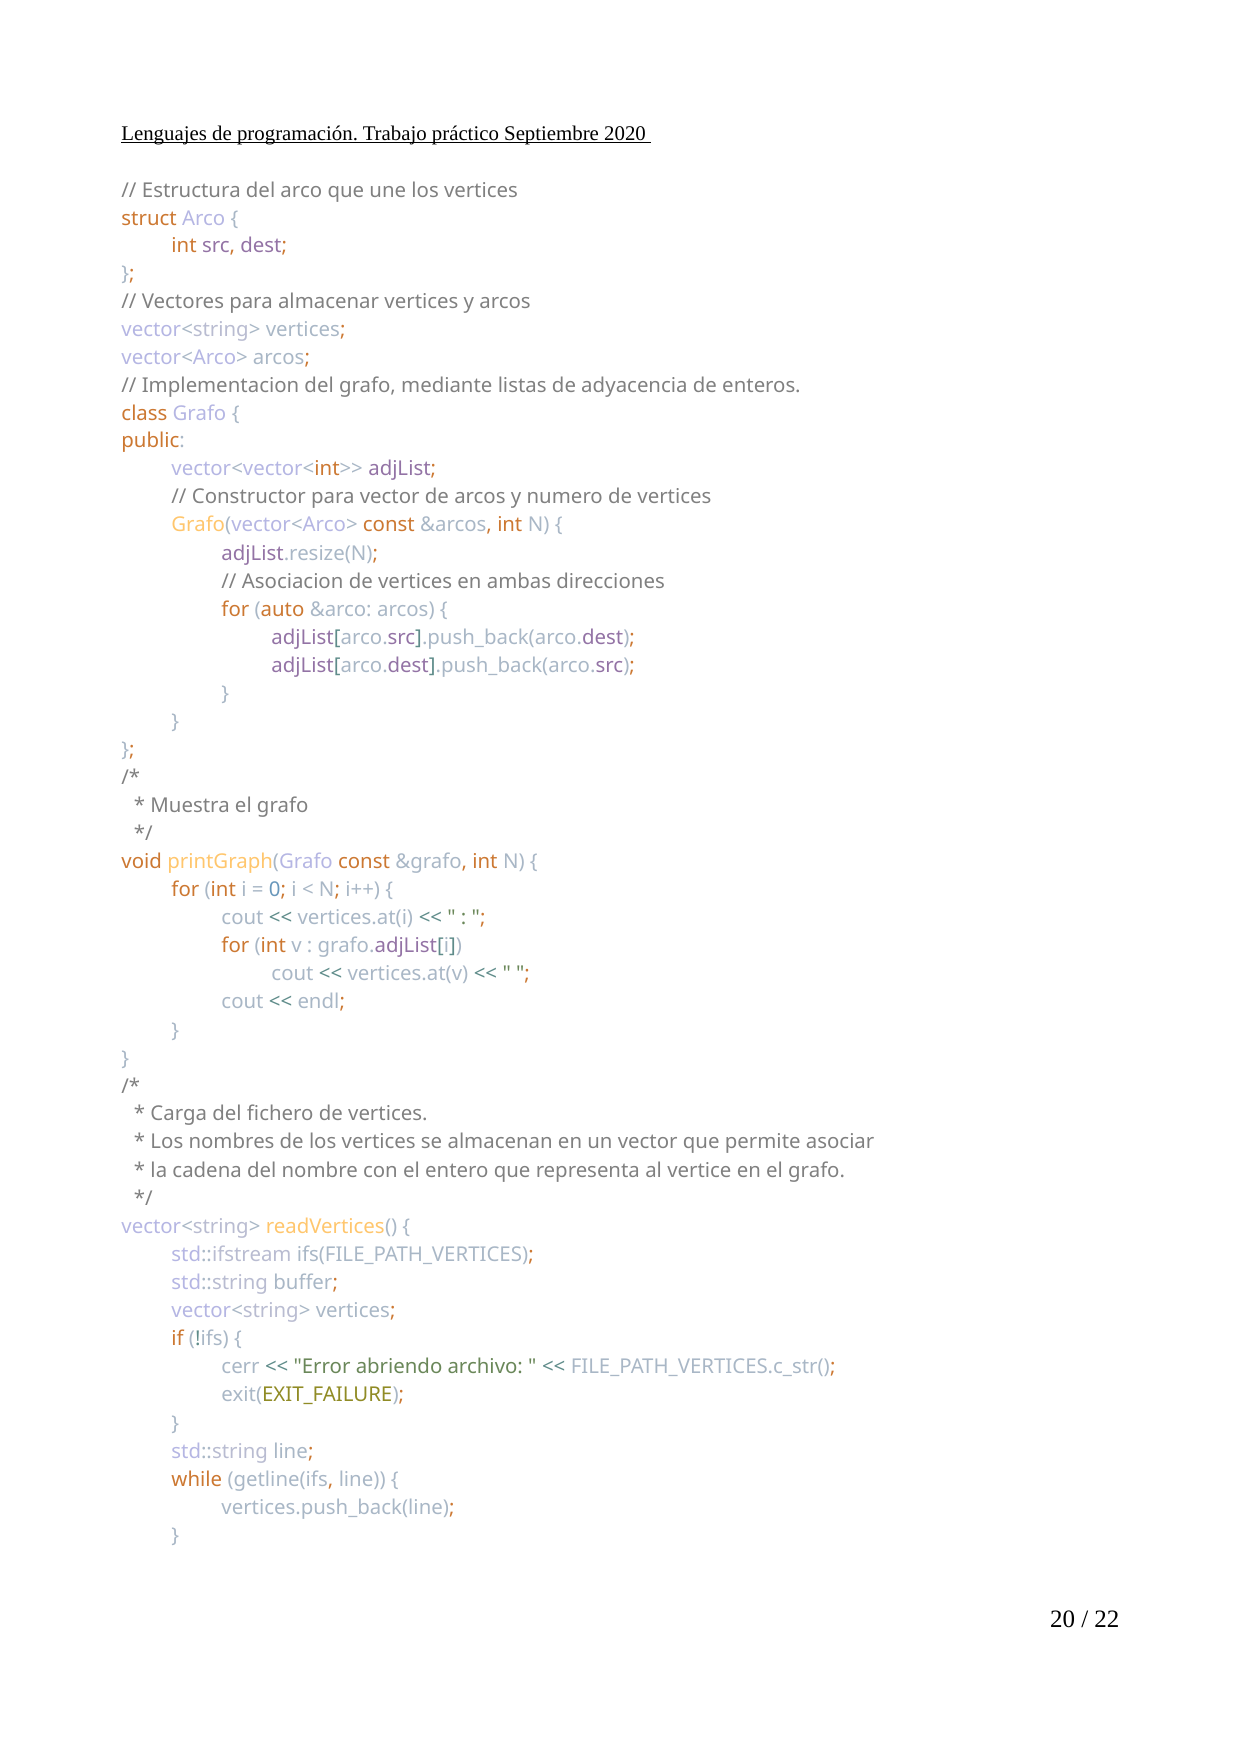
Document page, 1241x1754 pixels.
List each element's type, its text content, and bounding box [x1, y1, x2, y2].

text Grafo(vector<Arco> const &arcos, int N) { [121, 510, 1119, 538]
text /* [121, 763, 1119, 791]
text // Implementacion del grafo, mediante listas de adyacencia de enteros. [121, 370, 1119, 398]
text */ [121, 819, 1119, 847]
text } [121, 1408, 1119, 1436]
text vector<string> readVertices() { [121, 1211, 1119, 1239]
text cout << vertices.at(v) << " "; [121, 959, 1119, 987]
text } [121, 707, 1119, 735]
text * Muestra el grafo [121, 791, 1119, 819]
text if (!ifs) { [121, 1324, 1119, 1352]
text cout << endl; [121, 987, 1119, 1015]
text } [121, 1043, 1119, 1071]
text public: [121, 426, 1119, 454]
text } [121, 1521, 1119, 1549]
text // Estructura del arco que une los vertices [121, 175, 1119, 203]
text // Vectores para almacenar vertices y arcos [121, 287, 1119, 314]
text while (getline(ifs, line)) { [121, 1464, 1119, 1492]
text vector<string> vertices; [121, 1296, 1119, 1324]
text // Constructor para vector de arcos y numero de vertices [121, 482, 1119, 510]
text adjList[arco.dest].push_back(arco.src); [121, 651, 1119, 679]
text // Asociacion de vertices en ambas direcciones [121, 566, 1119, 594]
text */ [121, 1183, 1119, 1211]
text * la cadena del nombre con el entero que representa al vertice en el grafo. [121, 1155, 1119, 1183]
text int src, dest; [121, 231, 1119, 259]
text }; [121, 259, 1119, 287]
text std::string buffer; [121, 1267, 1119, 1296]
text /* [121, 1071, 1119, 1099]
text cerr << "Error abriendo archivo: " << FILE_PATH_VERTICES.c_str(); [121, 1352, 1119, 1380]
text }; [121, 735, 1119, 763]
text } [121, 1015, 1119, 1043]
text std::string line; [121, 1436, 1119, 1464]
text adjList[arco.src].push_back(arco.dest); [121, 622, 1119, 651]
text vector<vector<int>> adjList; [121, 454, 1119, 482]
text class Grafo { [121, 398, 1119, 426]
text vector<string> vertices; [121, 314, 1119, 342]
text for (auto &arco: arcos) { [121, 594, 1119, 622]
text for (int v : grafo.adjList[i]) [121, 931, 1119, 959]
text vector<Arco> arcos; [121, 342, 1119, 370]
text } [121, 679, 1119, 707]
text struct Arco { [121, 203, 1119, 231]
text for (int i = 0; i < N; i++) { [121, 874, 1119, 903]
text std::ifstream ifs(FILE_PATH_VERTICES); [121, 1239, 1119, 1267]
text void printGraph(Grafo const &grafo, int N) { [121, 847, 1119, 874]
text adjList.resize(N); [121, 538, 1119, 566]
text cout << vertices.at(i) << " : "; [121, 903, 1119, 931]
text exit(EXIT_FAILURE); [121, 1380, 1119, 1408]
text vertices.push_back(line); [121, 1492, 1119, 1521]
text * Los nombres de los vertices se almacenan en un vector que permite asociar [121, 1127, 1119, 1155]
text * Carga del fichero de vertices. [121, 1099, 1119, 1127]
